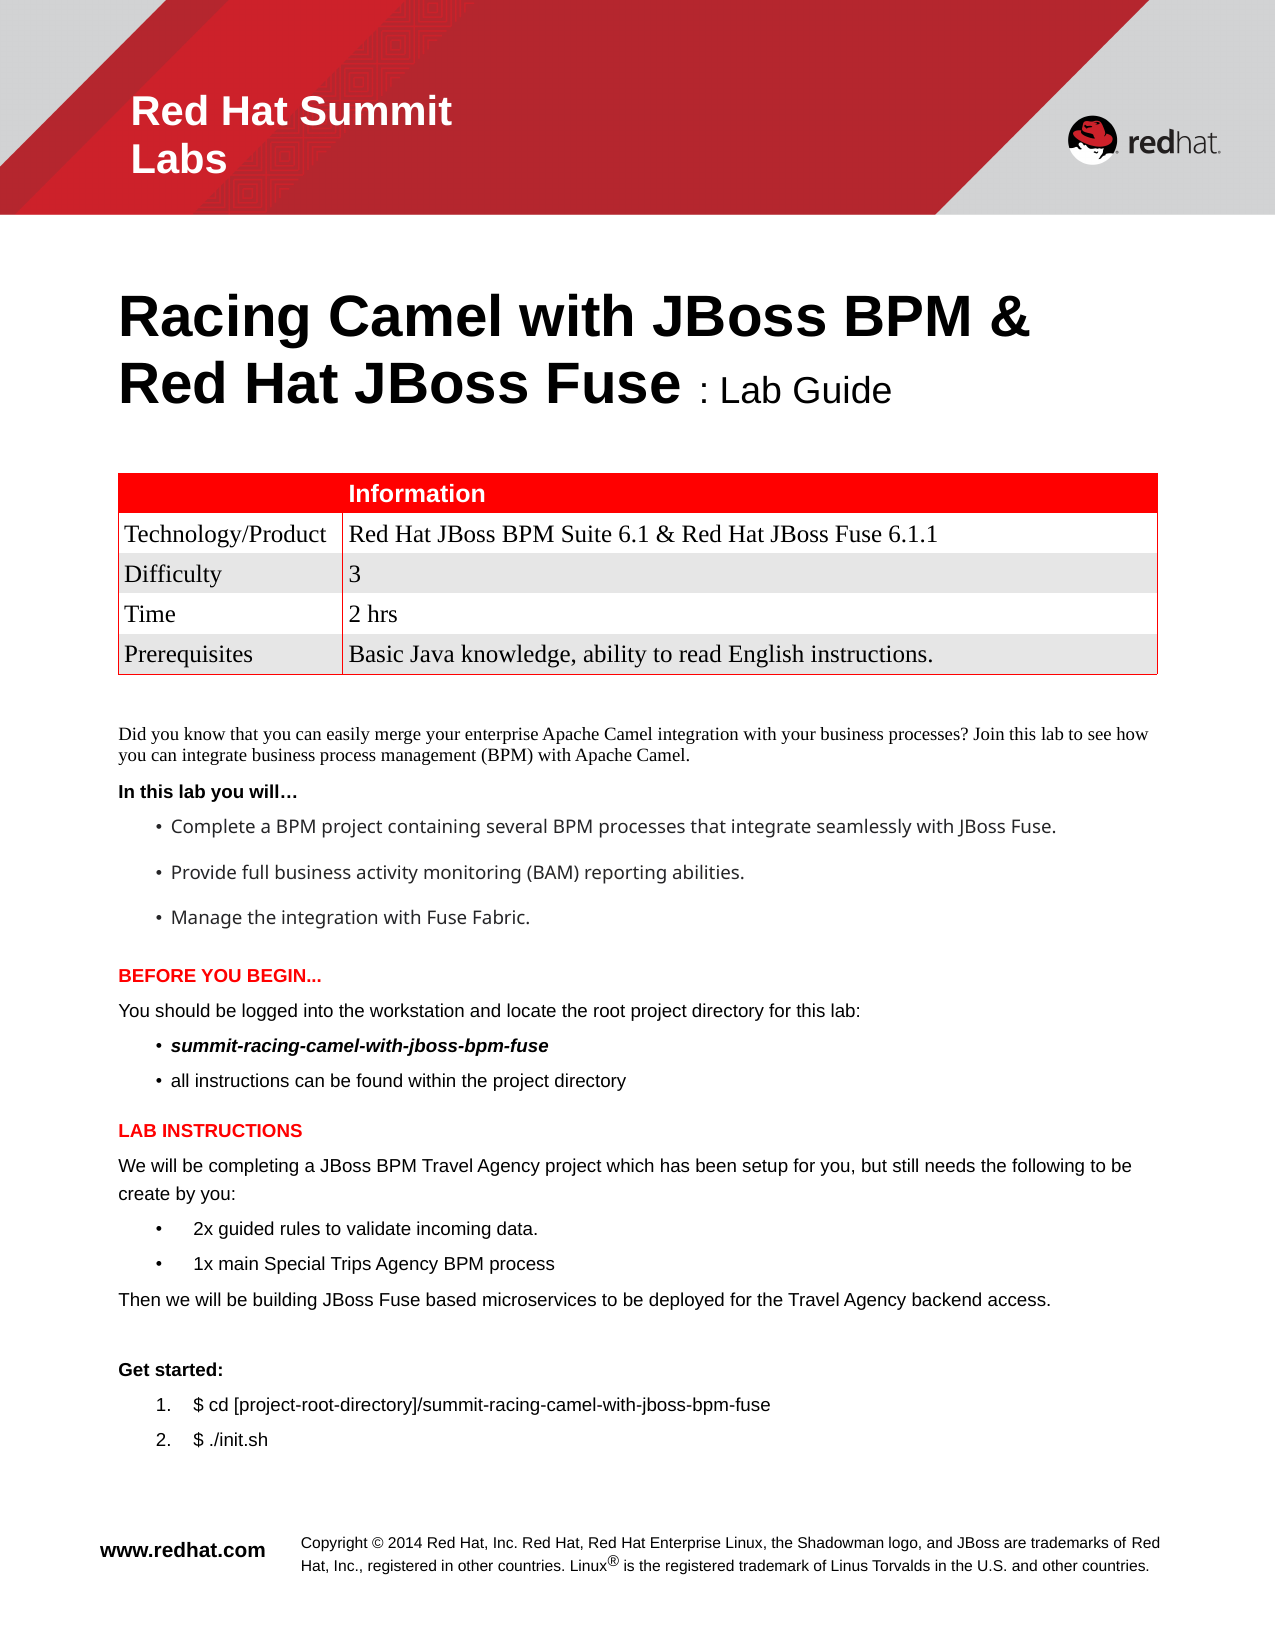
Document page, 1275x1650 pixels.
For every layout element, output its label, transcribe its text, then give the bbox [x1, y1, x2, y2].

list Complete a BPM project containing several BPM processes that integrate seamlessly with JBoss Fuse. [156, 814, 1157, 839]
table_cell Basic Java knowledge, ability to read English instructions. [343, 634, 1157, 674]
text Copyright © 2014 Red Hat, Inc. Red Hat, Red Hat Enterprise Linux, the Shadowman logo, and JBoss are trademarks of Red Hat, Inc., registered in other countries. Linux® is the registered trademark of Linus Torvalds in the U.S. and other countries. [301, 1534, 1184, 1575]
table_cell Time [119, 594, 342, 634]
list all instructions can be found within the project directory [156, 1070, 1157, 1092]
list 1x main Special Trips Agency BPM process [156, 1253, 1157, 1275]
text Then we will be building JBoss Fuse based microservices to be deployed for the Travel Agency backend access. [118, 1288, 1157, 1310]
table_cell Technology/Product [119, 513, 342, 553]
text Before you begin... [118, 964, 1157, 986]
list $ ./init.sh [156, 1429, 1157, 1450]
list 2x guided rules to validate incoming data. [156, 1218, 1157, 1239]
text Lab Instructions [118, 1120, 1157, 1142]
picture [0, 0, 1275, 215]
table_cell Difficulty [119, 553, 342, 593]
table_cell 2 hrs [343, 594, 1157, 634]
table_cell Red Hat JBoss BPM Suite 6.1 & Red Hat JBoss Fuse 6.1.1 [343, 513, 1157, 553]
list Manage the integration with Fuse Fabric. [156, 904, 1157, 930]
table_header [119, 474, 342, 513]
list $ cd [project-root-directory]/summit-racing-camel-with-jboss-bpm-fuse [156, 1394, 1157, 1415]
text www.redhat.com [100, 1537, 276, 1561]
text We will be completing a JBoss BPM Travel Agency project which has been setup for you, but still needs the following to be create by you: [118, 1155, 1157, 1204]
list summit-racing-camel-with-jboss-bpm-fuse [156, 1035, 1157, 1056]
list Provide full business activity monitoring (BAM) reporting abilities. [156, 859, 1157, 884]
table_cell Prerequisites [119, 634, 342, 674]
title Racing Camel with JBoss BPM & Red Hat JBoss Fuse : Lab Guide [118, 215, 1157, 416]
text Did you know that you can easily merge your enterprise Apache Camel integration with your business processes? Join this lab to see how you can integrate business process management (BPM) with Apache Camel. [118, 722, 1157, 766]
table_header Information [343, 474, 1157, 513]
table_cell 3 [343, 553, 1157, 593]
text You should be logged into the workstation and locate the root project directory for this lab: [118, 999, 1157, 1021]
text Get started: [118, 1358, 1157, 1380]
text In this lab you will… [118, 781, 1157, 802]
